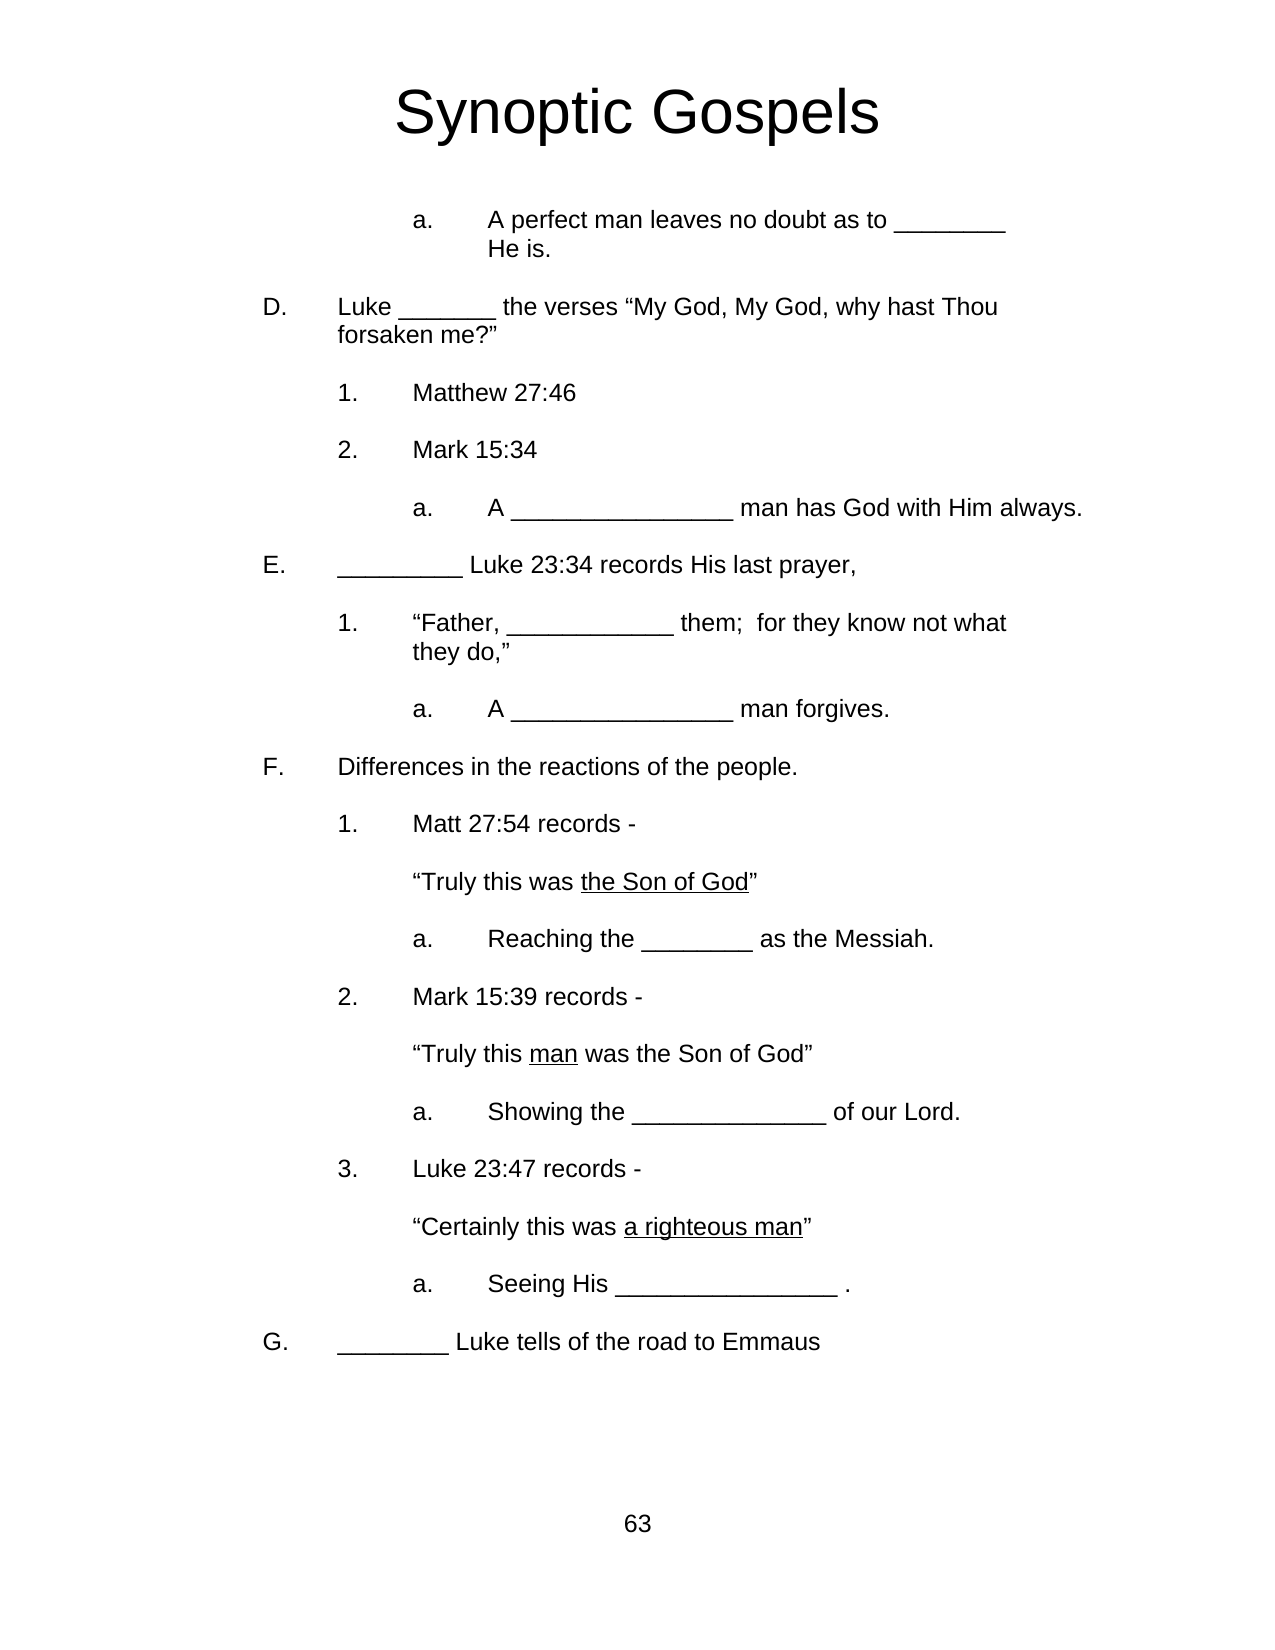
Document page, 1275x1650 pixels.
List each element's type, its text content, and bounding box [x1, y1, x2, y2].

text 1. Matthew 27:46 [187, 378, 1087, 407]
text D. Luke _______ the verses “My God, My God, why hast Thou [187, 292, 1087, 321]
text a. Reaching the ________ as the Messiah. [187, 924, 1087, 953]
text “Certainly this was a righteous man” [187, 1212, 1087, 1241]
text 1. “Father, ____________ them; for they know not what [187, 608, 1087, 637]
text forsaken me?” [187, 321, 1087, 349]
text 2. Mark 15:39 records - [187, 982, 1087, 1011]
text G. ________ Luke tells of the road to Emmaus [187, 1327, 1087, 1356]
text a. A ________________ man has God with Him always. [187, 493, 1087, 522]
text a. Seeing His ________________ . [187, 1269, 1087, 1298]
text a. A ________________ man forgives. [187, 694, 1087, 723]
text 1. Matt 27:54 records - [187, 809, 1087, 838]
text “Truly this man was the Son of God” [187, 1039, 1087, 1068]
text “Truly this was the Son of God” [187, 867, 1087, 896]
text 3. Luke 23:47 records - [187, 1154, 1087, 1183]
text a. Showing the ______________ of our Lord. [187, 1097, 1087, 1126]
text He is. [187, 234, 1087, 263]
text E. _________ Luke 23:34 records His last prayer, [187, 551, 1087, 579]
text they do,” [187, 637, 1087, 666]
text a. A perfect man leaves no doubt as to ________ [187, 206, 1087, 234]
text 2. Mark 15:34 [187, 436, 1087, 464]
text F. Differences in the reactions of the people. [187, 752, 1087, 781]
